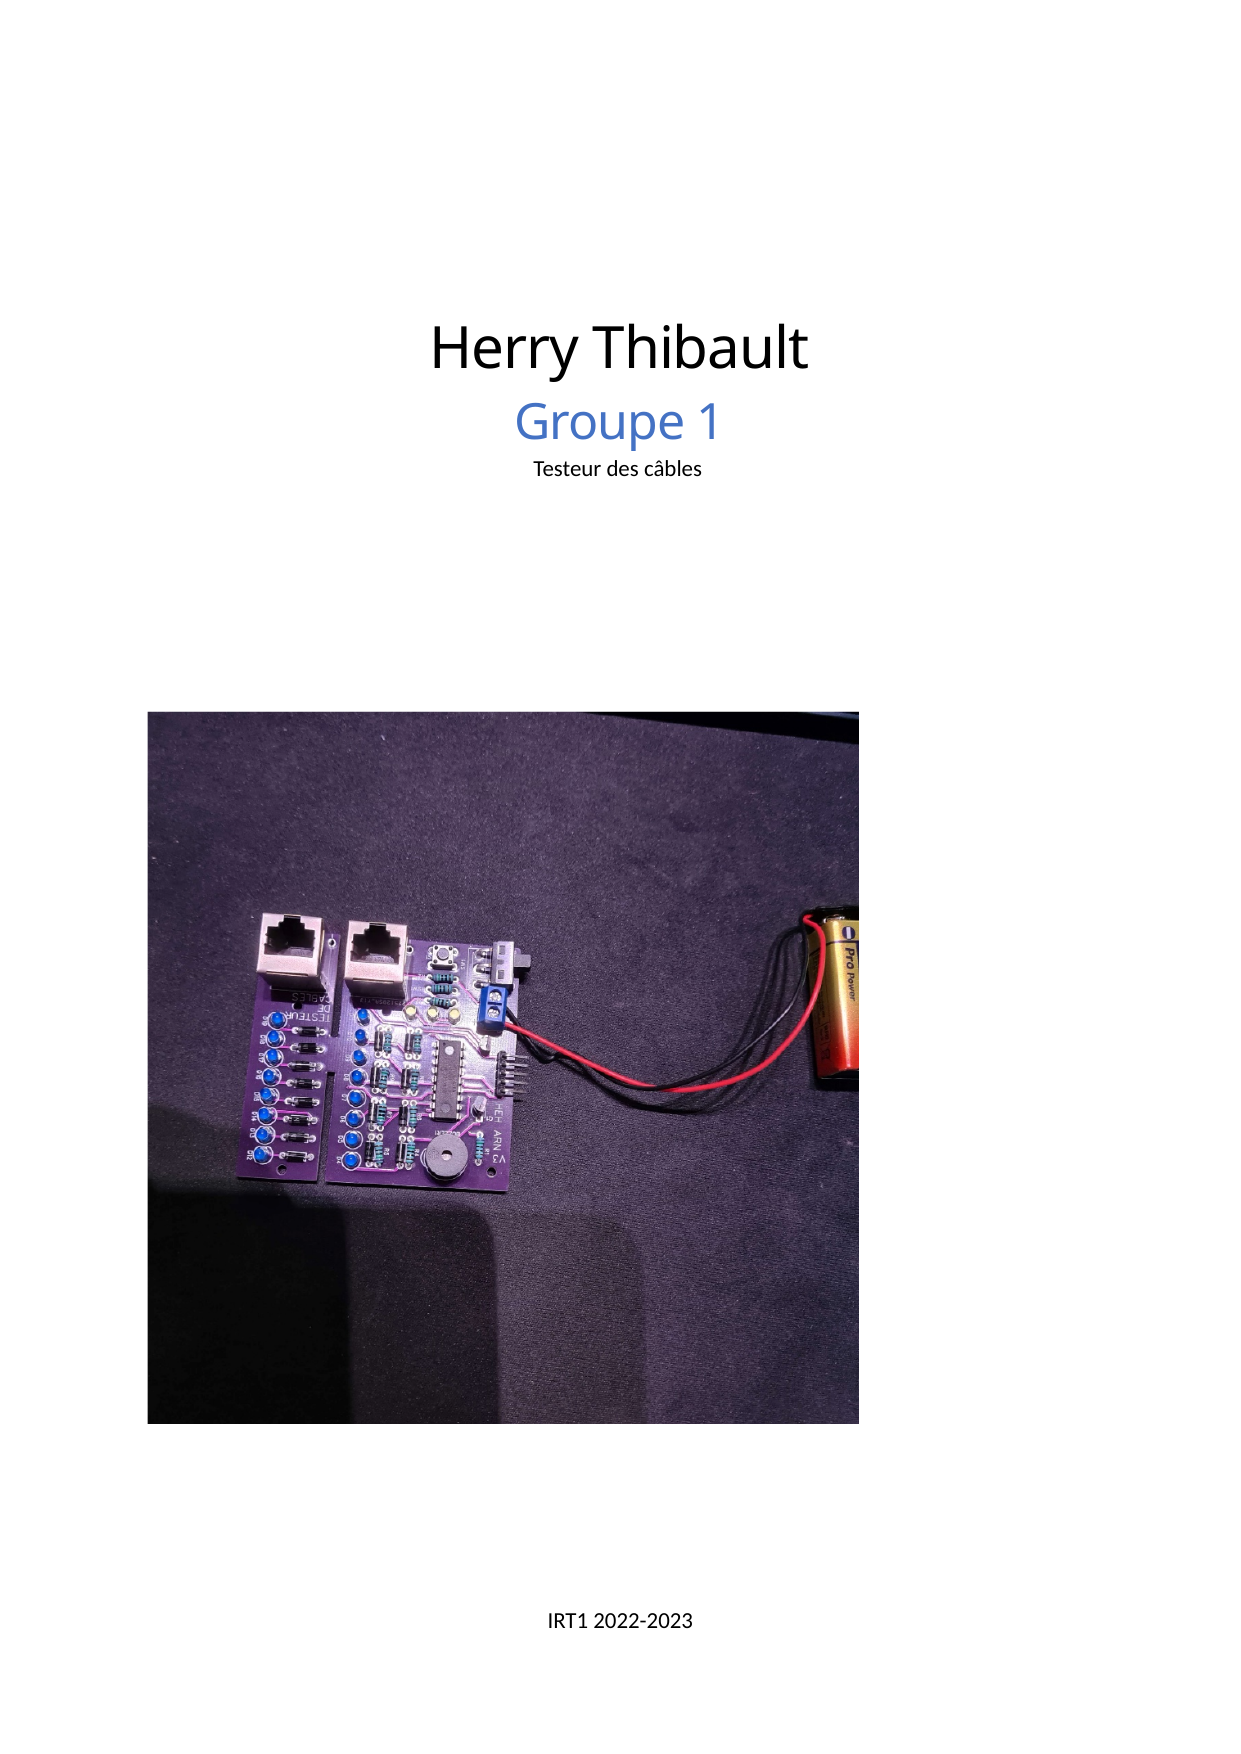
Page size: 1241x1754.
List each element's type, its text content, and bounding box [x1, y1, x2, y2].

text Testeur des câbles [148, 454, 1093, 482]
text Herry Thibault [148, 307, 1093, 386]
text Groupe 1 [148, 386, 1093, 454]
